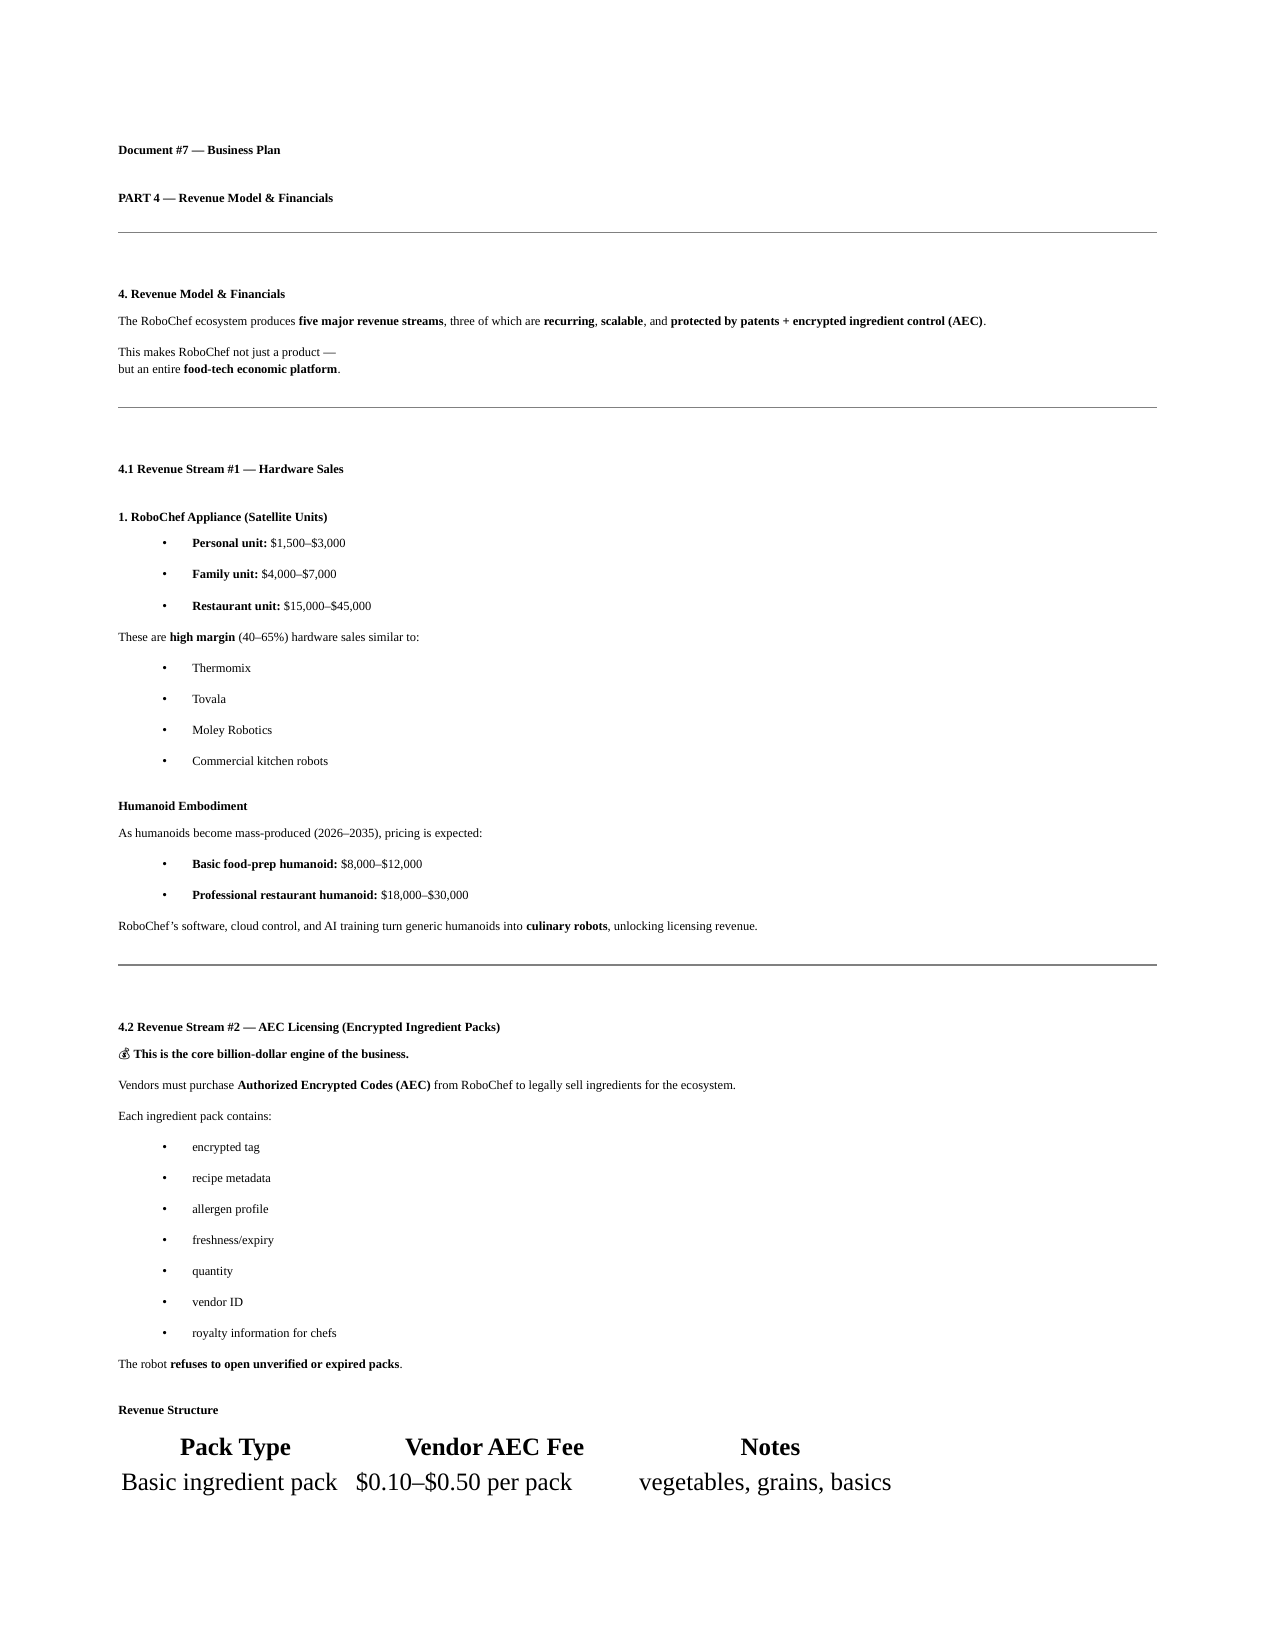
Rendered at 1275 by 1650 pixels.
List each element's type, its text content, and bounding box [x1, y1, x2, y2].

text The RoboChef ecosystem produces five major revenue streams, three of which are recurring, scalable, and protected by patents + encrypted ingredient control (AEC). [118, 314, 1157, 328]
text As humanoids become mass-produced (2026–2035), pricing is expected: [118, 826, 1157, 840]
table_header Pack Type [118, 1429, 353, 1464]
subtitle PART 4 — Revenue Model & Financials [118, 191, 1157, 205]
list royalty information for chefs [162, 1326, 1157, 1340]
text RoboChef’s software, cloud control, and AI training turn generic humanoids into culinary robots, unlocking licensing revenue. [118, 919, 1157, 933]
list allergen profile [162, 1202, 1157, 1216]
list Restaurant unit: $15,000–$45,000 [162, 598, 1157, 613]
list Family unit: $4,000–$7,000 [162, 567, 1157, 582]
list quantity [162, 1264, 1157, 1278]
text This makes RoboChef not just a product — but an entire food-tech economic platform. [118, 345, 1157, 376]
subtitle Document #7 — Business Plan [118, 143, 1157, 157]
list recipe metadata [162, 1171, 1157, 1185]
list Commercial kitchen robots [162, 753, 1157, 768]
list vendor ID [162, 1295, 1157, 1309]
list Moley Robotics [162, 722, 1157, 737]
subtitle 1. RoboChef Appliance (Satellite Units) [118, 509, 1157, 524]
subtitle Humanoid Embodiment [118, 799, 1157, 813]
table_header Notes [636, 1429, 904, 1464]
table_cell vegetables, grains, basics [636, 1464, 904, 1498]
list Personal unit: $1,500–$3,000 [162, 536, 1157, 551]
subtitle Revenue Structure [118, 1402, 1157, 1417]
list freshness/expiry [162, 1233, 1157, 1247]
table_cell $0.10–$0.50 per pack [353, 1464, 636, 1498]
table_header Vendor AEC Fee [353, 1429, 636, 1464]
list Tovala [162, 691, 1157, 706]
subtitle 4.1 Revenue Stream #1 — Hardware Sales [118, 462, 1157, 476]
list encrypted tag [162, 1139, 1157, 1154]
text Each ingredient pack contains: [118, 1108, 1157, 1123]
subtitle 4.2 Revenue Stream #2 — AEC Licensing (Encrypted Ingredient Packs) [118, 1019, 1157, 1034]
text These are high margin (40–65%) hardware sales similar to: [118, 629, 1157, 644]
text The robot refuses to open unverified or expired packs. [118, 1357, 1157, 1371]
table_cell Basic ingredient pack [118, 1464, 353, 1498]
text 💰 This is the core billion-dollar engine of the business. [118, 1046, 1157, 1061]
list Professional restaurant humanoid: $18,000–$30,000 [162, 888, 1157, 902]
list Thermomix [162, 660, 1157, 675]
list Basic food-prep humanoid: $8,000–$12,000 [162, 857, 1157, 871]
subtitle 4. Revenue Model & Financials [118, 287, 1157, 301]
text Vendors must purchase Authorized Encrypted Codes (AEC) from RoboChef to legally sell ingredients for the ecosystem. [118, 1077, 1157, 1092]
